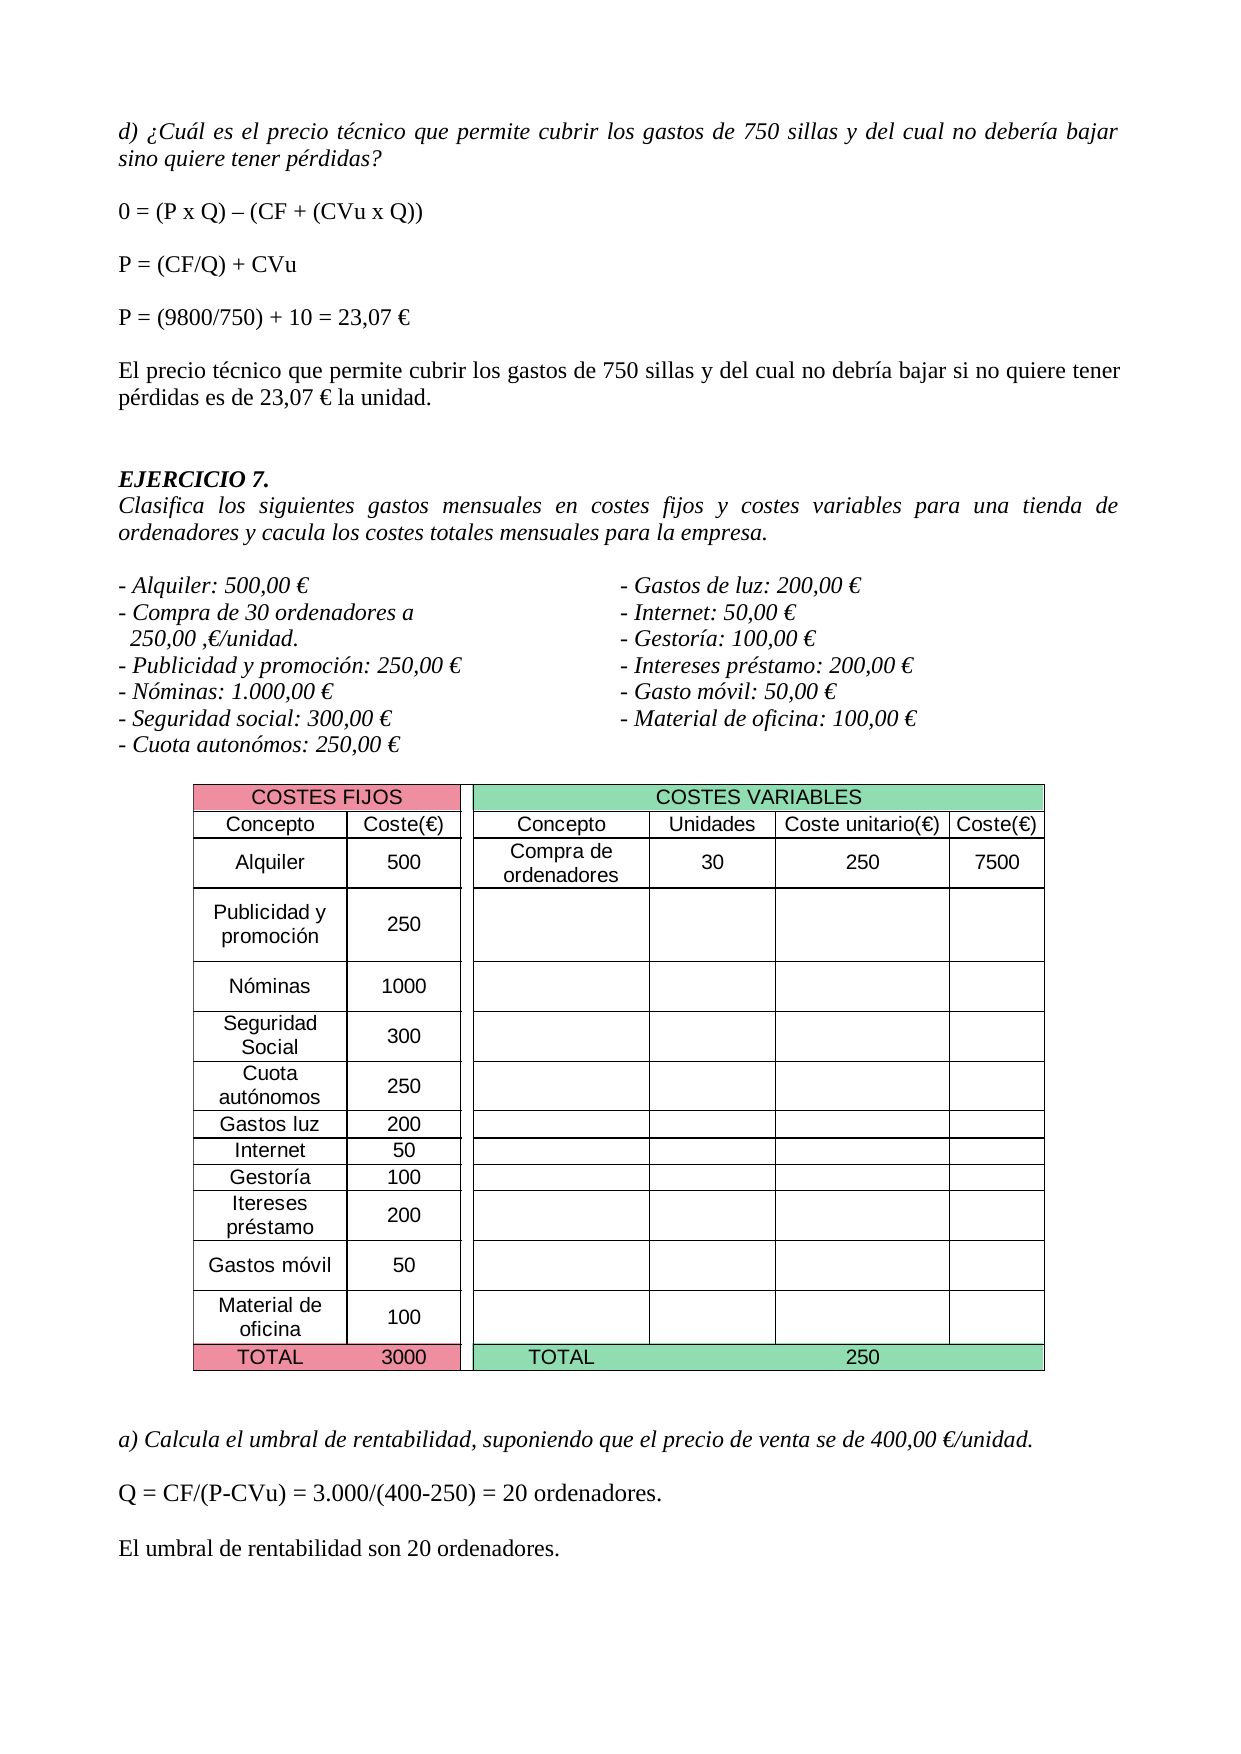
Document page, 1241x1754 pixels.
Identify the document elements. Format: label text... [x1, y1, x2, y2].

text - Gastos de luz: 200,00 € [620, 572, 1122, 598]
text Q = CF/(P-CVu) = 3.000/(400-250) = 20 ordenadores. [118, 1479, 1122, 1507]
text 250,00 ,€/unidad. [118, 625, 620, 652]
text - Seguridad social: 300,00 € [118, 705, 620, 731]
text EJERCICIO 7. [118, 466, 1122, 492]
text - Nóminas: 1.000,00 € [118, 678, 620, 705]
text El umbral de rentabilidad son 20 ordenadores. [118, 1535, 1122, 1561]
text - Material de oficina: 100,00 € [620, 705, 1122, 731]
text P = (9800/750) + 10 = 23,07 € [118, 304, 1122, 331]
text - Gasto móvil: 50,00 € [620, 678, 1122, 705]
text 0 = (P x Q) – (CF + (CVu x Q)) [118, 198, 1122, 224]
text Clasifica los siguientes gastos mensuales en costes fijos y costes variables para una tienda de ordenadores y cacula los costes totales mensuales para la empresa. [118, 492, 1122, 545]
text - Compra de 30 ordenadores a [118, 598, 620, 625]
text P = (CF/Q) + CVu [118, 251, 1122, 277]
text a) Calcula el umbral de rentabilidad, suponiendo que el precio de venta se de 400,00 €/unidad. [118, 1426, 1122, 1453]
text - Alquiler: 500,00 € [118, 572, 620, 598]
text El precio técnico que permite cubrir los gastos de 750 sillas y del cual no debría bajar si no quiere tener pérdidas es de 23,07 € la unidad. [118, 357, 1122, 410]
text d) ¿Cuál es el precio técnico que permite cubrir los gastos de 750 sillas y del cual no debería bajar sino quiere tener pérdidas? [118, 118, 1122, 171]
text - Publicidad y promoción: 250,00 € [118, 652, 620, 678]
text - Gestoría: 100,00 € [620, 625, 1122, 652]
text - Internet: 50,00 € [620, 598, 1122, 625]
text - Intereses préstamo: 200,00 € [620, 652, 1122, 678]
text - Cuota autonómos: 250,00 € [118, 731, 620, 758]
